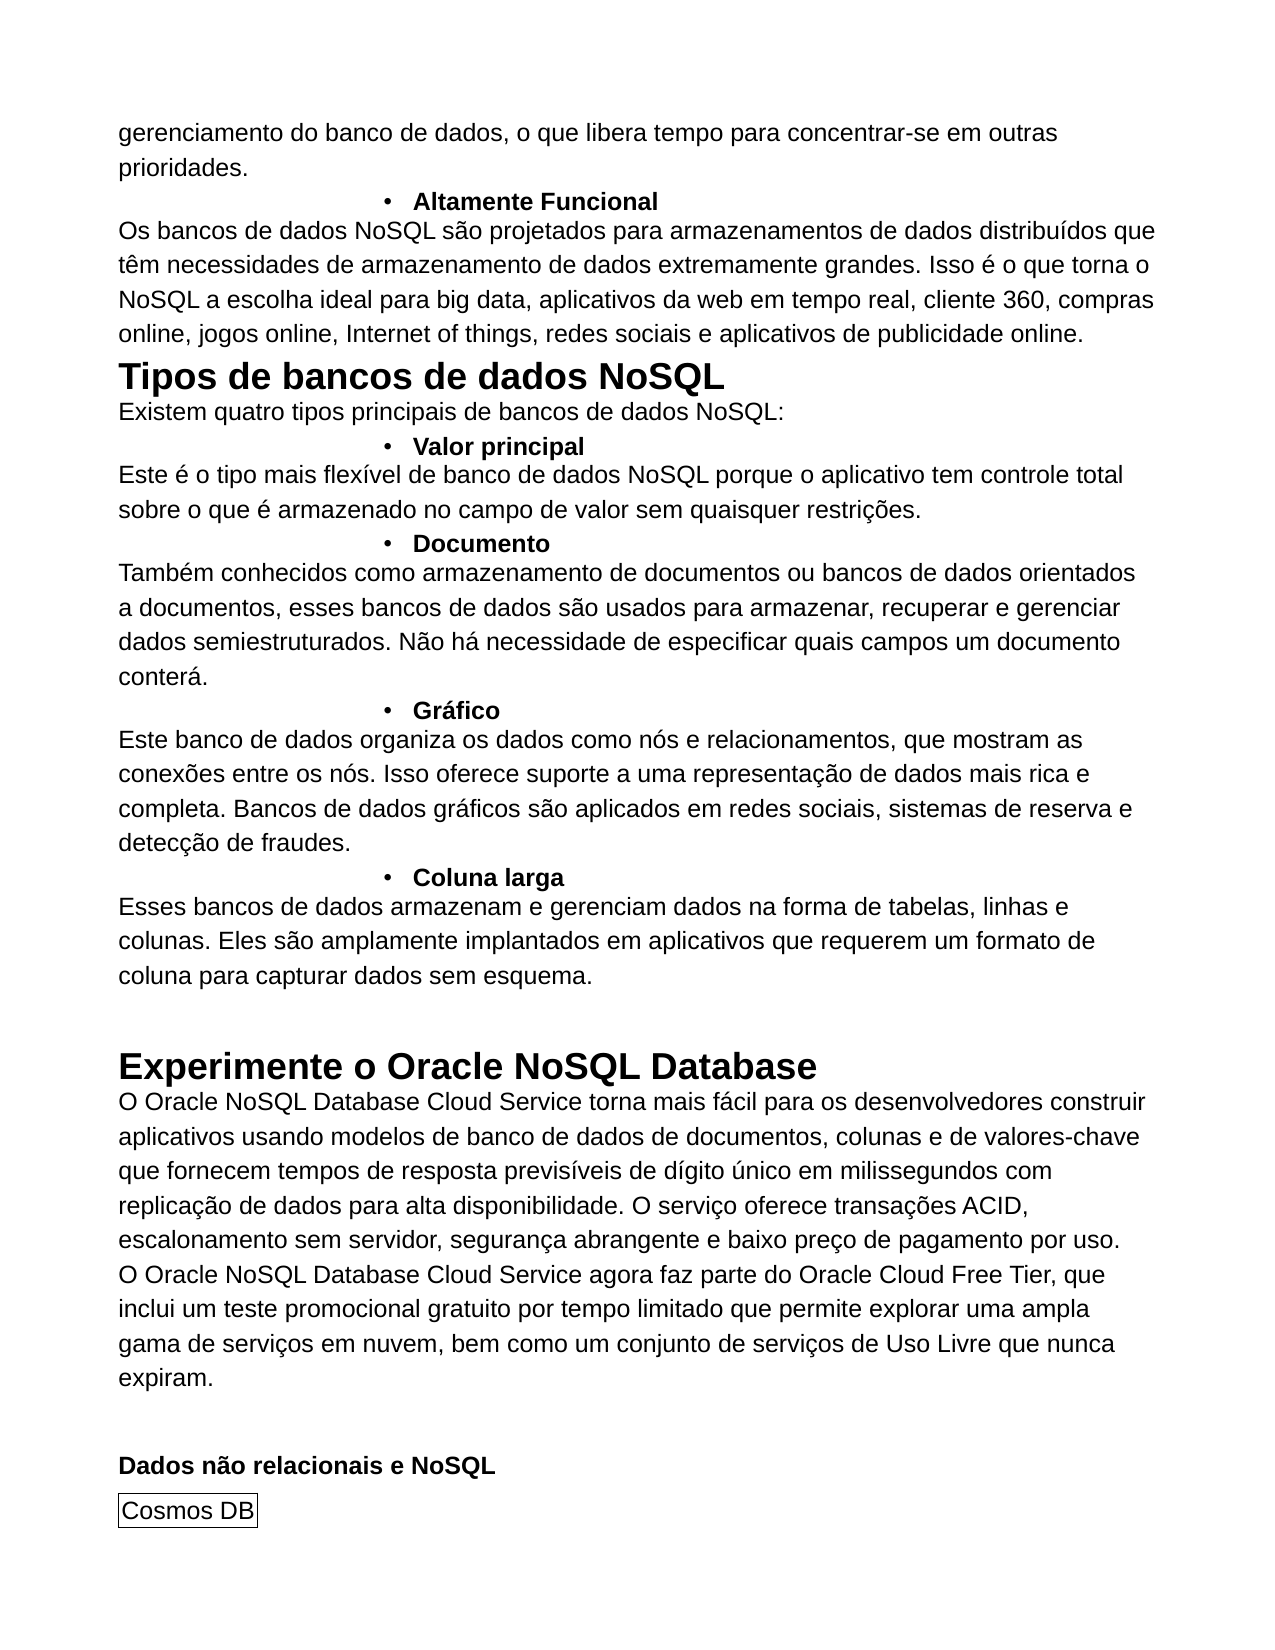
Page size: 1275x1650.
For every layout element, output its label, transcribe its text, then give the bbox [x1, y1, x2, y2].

subtitle Dados não relacionais e NoSQL [118, 1451, 1157, 1480]
text O Oracle NoSQL Database Cloud Service torna mais fácil para os desenvolvedores construir aplicativos usando modelos de banco de dados de documentos, colunas e de valores-chave que fornecem tempos de resposta previsíveis de dígito único em milissegundos com replicação de dados para alta disponibilidade. O serviço oferece transações ACID, escalonamento sem servidor, segurança abrangente e baixo preço de pagamento por uso. [118, 1087, 1157, 1254]
list Também conhecidos como armazenamento de documentos ou bancos de dados orientados a documentos, esses bancos de dados são usados para armazenar, recuperar e gerenciar dados semiestruturados. Não há necessidade de especificar quais campos um documento conterá. [118, 558, 1157, 690]
list Este banco de dados organiza os dados como nós e relacionamentos, que mostram as conexões entre os nós. Isso oferece suporte a uma representação de dados mais rica e completa. Bancos de dados gráficos são aplicados em redes sociais, sistemas de reserva e detecção de fraudes. [118, 725, 1157, 857]
text Cosmos DB [119, 1494, 257, 1527]
subtitle Tipos de bancos de dados NoSQL [118, 354, 1157, 397]
list Esses bancos de dados armazenam e gerenciam dados na forma de tabelas, linhas e colunas. Eles são amplamente implantados em aplicativos que requerem um formato de coluna para capturar dados sem esquema. [118, 892, 1157, 989]
subtitle Gráfico [383, 696, 1157, 725]
text [258, 1493, 1157, 1527]
list Este é o tipo mais flexível de banco de dados NoSQL porque o aplicativo tem controle total sobre o que é armazenado no campo de valor sem quaisquer restrições. [118, 460, 1157, 523]
subtitle Altamente Funcional [383, 187, 1157, 216]
list Os bancos de dados NoSQL são projetados para armazenamentos de dados distribuídos que têm necessidades de armazenamento de dados extremamente grandes. Isso é o que torna o NoSQL a escolha ideal para big data, aplicativos da web em tempo real, cliente 360, compras online, jogos online, Internet of things, redes sociais e aplicativos de publicidade online. [118, 216, 1157, 348]
list gerenciamento do banco de dados, o que libera tempo para concentrar-se em outras prioridades. [118, 118, 1157, 181]
subtitle Experimente o Oracle NoSQL Database [118, 1044, 1157, 1087]
text Existem quatro tipos principais de bancos de dados NoSQL: [118, 397, 1157, 426]
text O Oracle NoSQL Database Cloud Service agora faz parte do Oracle Cloud Free Tier, que inclui um teste promocional gratuito por tempo limitado que permite explorar uma ampla gama de serviços em nuvem, bem como um conjunto de serviços de Uso Livre que nunca expiram. [118, 1260, 1157, 1392]
subtitle Documento [383, 529, 1157, 558]
subtitle Valor principal [383, 431, 1157, 460]
subtitle Coluna larga [383, 863, 1157, 892]
